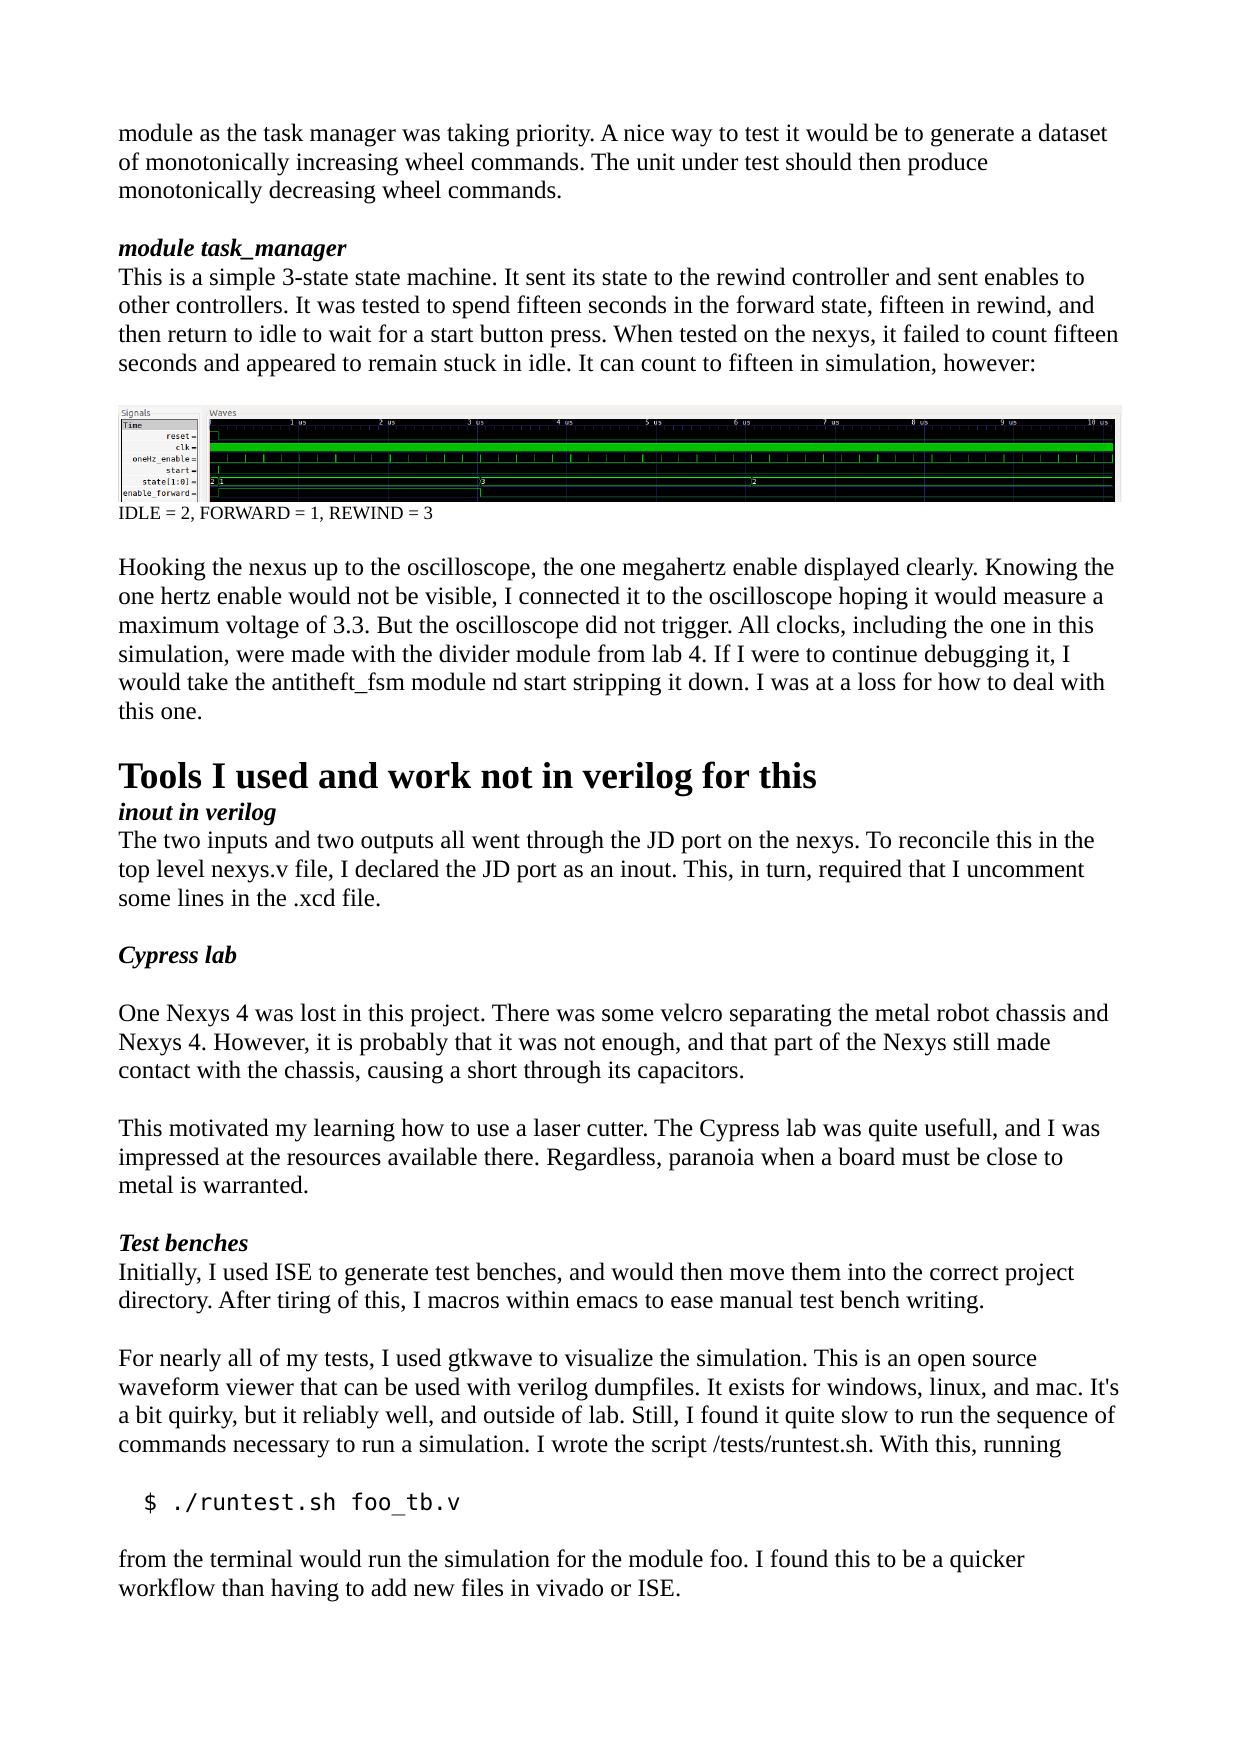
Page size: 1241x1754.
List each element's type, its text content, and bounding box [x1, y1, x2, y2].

text inout in verilog [118, 797, 1122, 826]
text Cypress lab [118, 941, 1122, 969]
text This motivated my learning how to use a laser cutter. The Cypress lab was quite usefull, and I was impressed at the resources available there. Regardless, paranoia when a board must be close to metal is warranted. [118, 1113, 1122, 1199]
text module as the task manager was taking priority. A nice way to test it would be to generate a dataset of monotonically increasing wheel commands. The unit under test should then produce monotonically decreasing wheel commands. [118, 118, 1122, 204]
text IDLE = 2, FORWARD = 1, REWIND = 3 [118, 502, 1122, 524]
text For nearly all of my tests, I used gtkwave to visualize the simulation. This is an open source waveform viewer that can be used with verilog dumpfiles. It exists for windows, linux, and mac. It's a bit quirky, but it reliably well, and outside of lab. Still, I found it quite slow to run the sequence of commands necessary to run a simulation. I wrote the script /tests/runtest.sh. With this, running [118, 1343, 1122, 1458]
text Tools I used and work not in verilog for this [118, 754, 1122, 797]
text Hooking the nexus up to the oscilloscope, the one megahertz enable displayed clearly. Knowing the one hertz enable would not be visible, I connected it to the oscilloscope hoping it would measure a maximum voltage of 3.3. But the oscilloscope did not trigger. All clocks, including the one in this simulation, were made with the divider module from lab 4. If I were to continue debugging it, I would take the antitheft_fsm module nd start stripping it down. I was at a loss for how to deal with this one. [118, 552, 1122, 725]
text Test benches [118, 1228, 1122, 1257]
text from the terminal would run the simulation for the module foo. I found this to be a quicker workflow than having to add new files in vivado or ISE. [118, 1544, 1122, 1602]
picture [118, 405, 1123, 502]
text The two inputs and two outputs all went through the JD port on the nexys. To reconcile this in the top level nexys.v file, I declared the JD port as an inout. This, in turn, required that I uncomment some lines in the .xcd file. [118, 826, 1122, 912]
text One Nexys 4 was lost in this project. There was some velcro separating the metal robot chassis and Nexys 4. However, it is probably that it was not enough, and that part of the Nexys still made contact with the chassis, causing a short through its capacitors. [118, 998, 1122, 1084]
text $ ./runtest.sh foo_tb.v [118, 1487, 1122, 1516]
text Initially, I used ISE to generate test benches, and would then move them into the correct project directory. After tiring of this, I macros within emacs to ease manual test bench writing. [118, 1257, 1122, 1314]
text module task_manager [118, 233, 1122, 262]
text This is a simple 3-state state machine. It sent its state to the rewind controller and sent enables to other controllers. It was tested to spend fifteen seconds in the forward state, fifteen in rewind, and then return to idle to wait for a start button press. When tested on the nexys, it failed to count fifteen seconds and appeared to remain stuck in idle. It can count to fifteen in simulation, however: [118, 262, 1122, 377]
